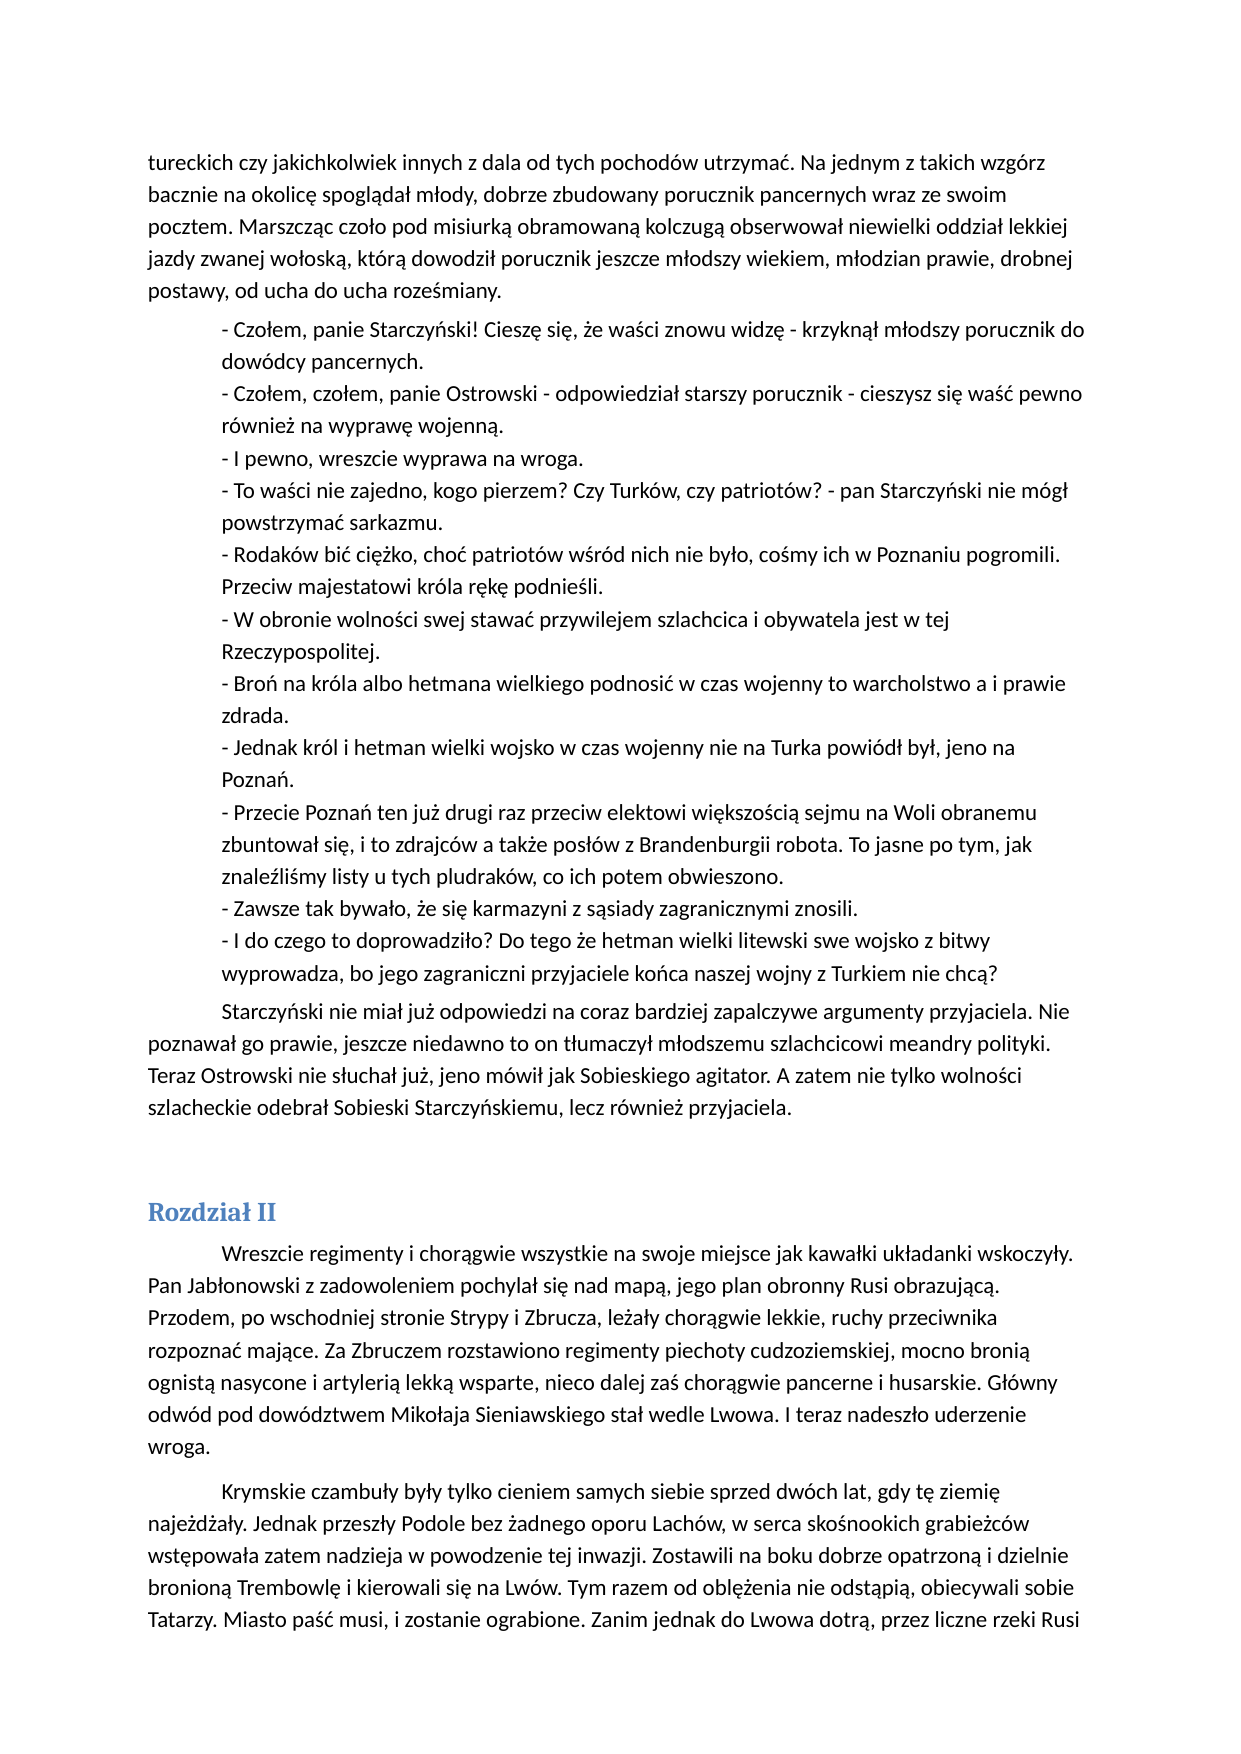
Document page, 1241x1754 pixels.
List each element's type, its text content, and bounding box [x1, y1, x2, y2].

text - W obronie wolności swej stawać przywilejem szlachcica i obywatela jest w tej Rzeczypospolitej. [221, 605, 1093, 665]
text - Jednak król i hetman wielki wojsko w czas wojenny nie na Turka powiódł był, jeno na Poznań. [221, 733, 1093, 794]
text - I do czego to doprowadziło? Do tego że hetman wielki litewski swe wojsko z bitwy wyprowadza, bo jego zagraniczni przyjaciele końca naszej wojny z Turkiem nie chcą? [221, 927, 1093, 987]
text - Rodaków bić ciężko, choć patriotów wśród nich nie było, cośmy ich w Poznaniu pogromili. Przeciw majestatowi króla rękę podnieśli. [221, 540, 1093, 601]
text - Broń na króla albo hetmana wielkiego podnosić w czas wojenny to warcholstwo a i prawie zdrada. [221, 669, 1093, 729]
text - Przecie Poznań ten już drugi raz przeciw elektowi większością sejmu na Woli obranemu zbuntował się, i to zdrajców a także posłów z Brandenburgii robota. To jasne po tym, jak znaleźliśmy listy u tych pludraków, co ich potem obwieszono. [221, 798, 1093, 890]
text - Czołem, czołem, panie Ostrowski - odpowiedział starszy porucznik - cieszysz się waść pewno również na wyprawę wojenną. [221, 379, 1093, 439]
text - I pewno, wreszcie wyprawa na wroga. [221, 444, 1093, 472]
text Starczyński nie miał już odpowiedzi na coraz bardziej zapalczywe argumenty przyjaciela. Nie poznawał go prawie, jeszcze niedawno to on tłumaczył młodszemu szlachcicowi meandry polityki. Teraz Ostrowski nie słuchał już, jeno mówił jak Sobieskiego agitator. A zatem nie tylko wolności szlacheckie odebrał Sobieski Starczyńskiemu, lecz również przyjaciela. [148, 997, 1093, 1121]
text - Zawsze tak bywało, że się karmazyni z sąsiady zagranicznymi znosili. [221, 894, 1093, 922]
text - To waści nie zajedno, kogo pierzem? Czy Turków, czy patriotów? - pan Starczyński nie mógł powstrzymać sarkazmu. [221, 476, 1093, 536]
text - Czołem, panie Starczyński! Cieszę się, że waści znowu widzę - krzyknął młodszy porucznik do dowódcy pancernych. [221, 315, 1093, 375]
text Krymskie czambuły były tylko cieniem samych siebie sprzed dwóch lat, gdy tę ziemię najeżdżały. Jednak przeszły Podole bez żadnego oporu Lachów, w serca skośnookich grabieżców wstępowała zatem nadzieja w powodzenie tej inwazji. Zostawili na boku dobrze opatrzoną i dzielnie bronioną Trembowlę i kierowali się na Lwów. Tym razem od oblężenia nie odstąpią, obiecywali sobie Tatarzy. Miasto paść musi, i zostanie ograbione. Zanim jednak do Lwowa dotrą, przez liczne rzeki Rusi [148, 1477, 1093, 1634]
text Wreszcie regimenty i chorągwie wszystkie na swoje miejsce jak kawałki układanki wskoczyły. Pan Jabłonowski z zadowoleniem pochylał się nad mapą, jego plan obronny Rusi obrazującą. Przodem, po wschodniej stronie Strypy i Zbrucza, leżały chorągwie lekkie, ruchy przeciwnika rozpoznać mające. Za Zbruczem rozstawiono regimenty piechoty cudzoziemskiej, mocno bronią ognistą nasycone i artylerią lekką wsparte, nieco dalej zaś chorągwie pancerne i husarskie. Główny odwód pod dowództwem Mikołaja Sieniawskiego stał wedle Lwowa. I teraz nadeszło uderzenie wroga. [148, 1239, 1093, 1460]
text tureckich czy jakichkolwiek innych z dala od tych pochodów utrzymać. Na jednym z takich wzgórz bacznie na okolicę spoglądał młody, dobrze zbudowany porucznik pancernych wraz ze swoim pocztem. Marszcząc czoło pod misiurką obramowaną kolczugą obserwował niewielki oddział lekkiej jazdy zwanej wołoską, którą dowodził porucznik jeszcze młodszy wiekiem, młodzian prawie, drobnej postawy, od ucha do ucha roześmiany. [148, 148, 1093, 304]
subtitle Rozdział II [148, 1197, 1093, 1229]
